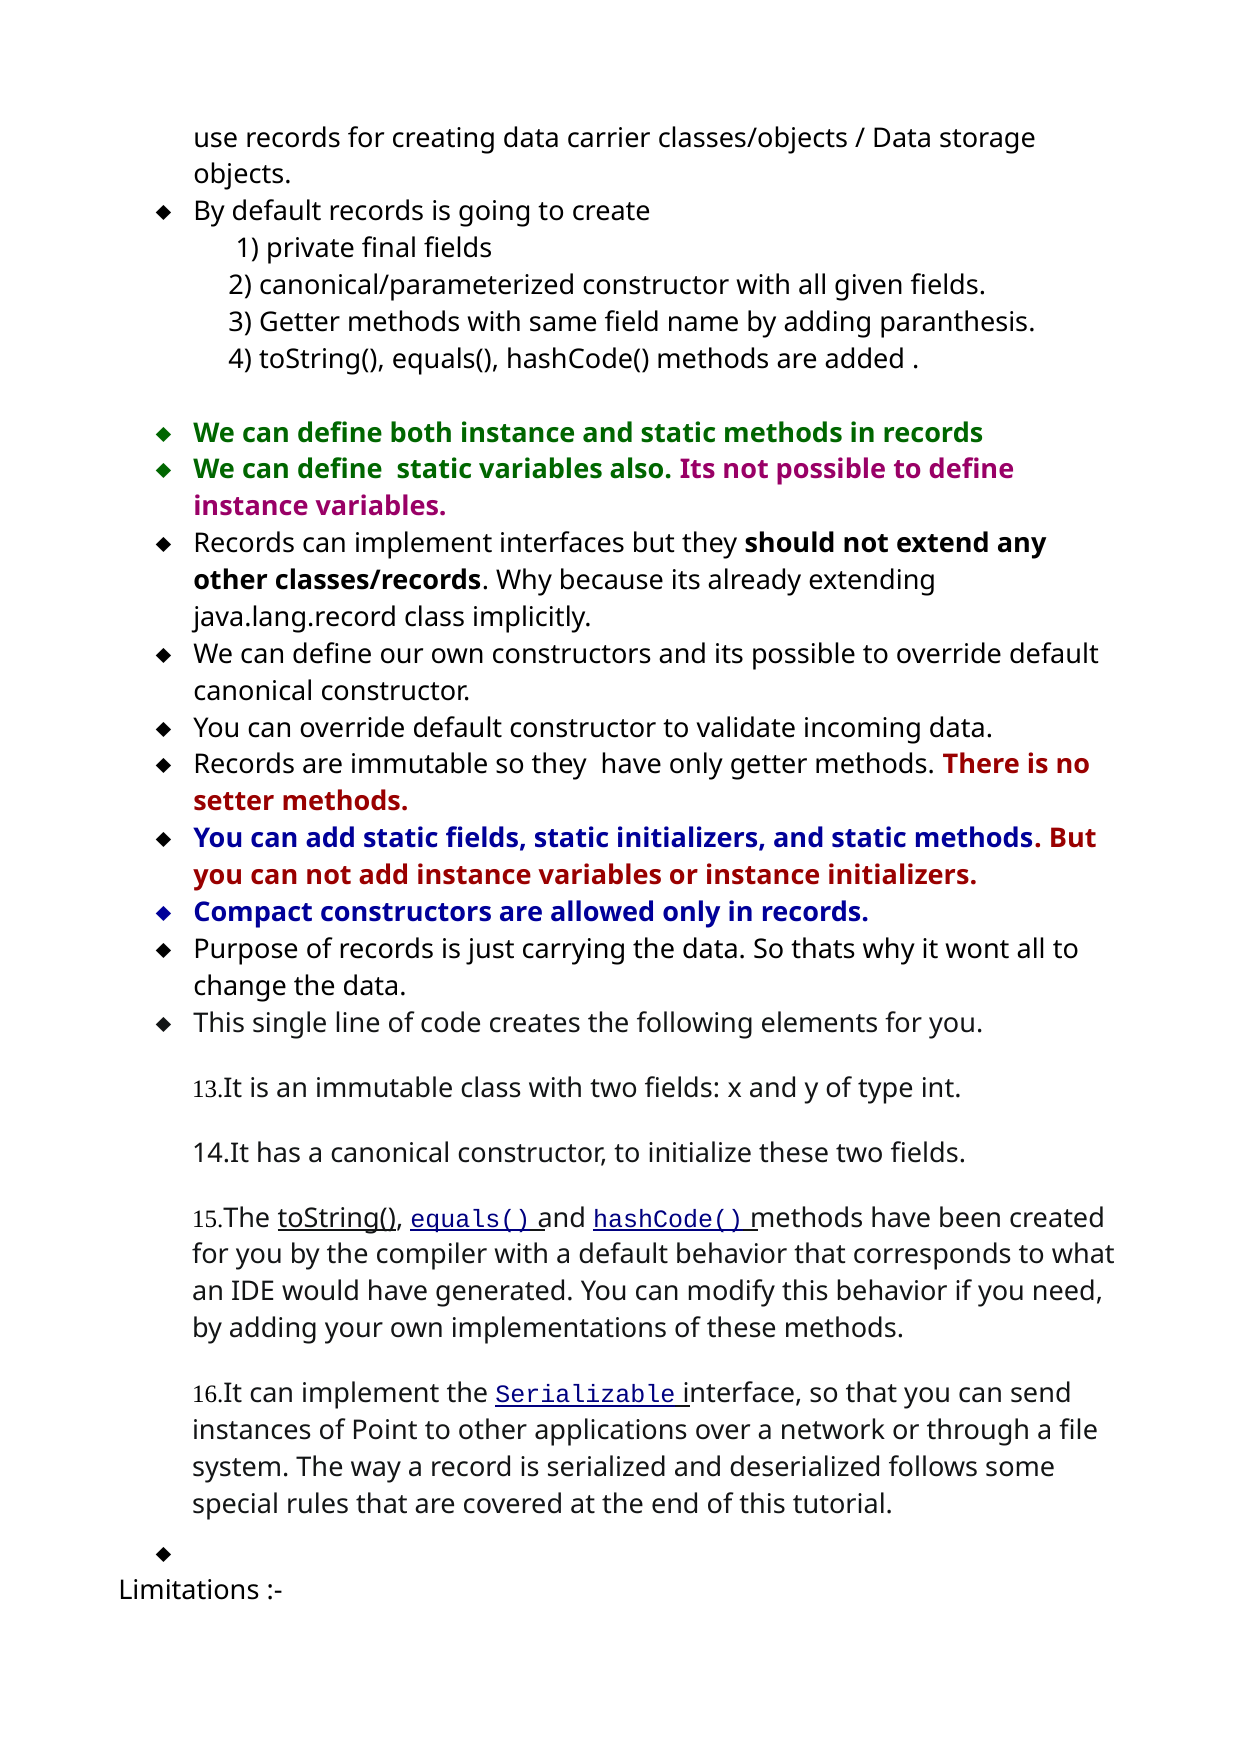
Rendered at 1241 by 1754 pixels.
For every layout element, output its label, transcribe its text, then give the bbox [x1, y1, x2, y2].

list You can override default constructor to validate incoming data. [156, 708, 1122, 745]
list We can define static variables also. Its not possible to define instance variables. [156, 450, 1122, 524]
list 3) Getter methods with same field name by adding paranthesis. [156, 302, 1122, 339]
list We can define our own constructors and its possible to override default canonical constructor. [156, 634, 1122, 708]
list We can define both instance and static methods in records [156, 413, 1122, 450]
list It can implement the Serializable interface, so that you can send instances of Point to other applications over a network or through a file system. The way a record is serialized and deserialized follows some special rules that are covered at the end of this tutorial. [118, 1374, 1122, 1521]
list Compact constructors are allowed only in records. [156, 892, 1122, 929]
text Limitations :- [118, 1571, 1122, 1607]
list Records can implement interfaces but they should not extend any other classes/records. Why because its already extending java.lang.record class implicitly. [156, 524, 1122, 634]
list use records for creating data carrier classes/objects / Data storage objects. [156, 118, 1122, 192]
list Records are immutable so they have only getter methods. There is no setter methods. [156, 745, 1122, 819]
list This single line of code creates the following elements for you. [156, 1003, 1122, 1040]
list By default records is going to create [156, 192, 1122, 229]
list Purpose of records is just carrying the data. So thats why it wont all to change the data. [156, 929, 1122, 1003]
list You can add static fields, static initializers, and static methods. But you can not add instance variables or instance initializers. [156, 819, 1122, 892]
list 2) canonical/parameterized constructor with all given fields. [156, 266, 1122, 302]
list It has a canonical constructor, to initialize these two fields. [118, 1133, 1122, 1170]
list 4) toString(), equals(), hashCode() methods are added . [156, 339, 1122, 376]
list The toString(), equals() and hashCode() methods have been created for you by the compiler with a default behavior that corresponds to what an IDE would have generated. You can modify this behavior if you need, by adding your own implementations of these methods. [118, 1198, 1122, 1346]
list 1) private final fields [156, 229, 1122, 266]
list It is an immutable class with two fields: x and y of type int. [118, 1068, 1122, 1105]
